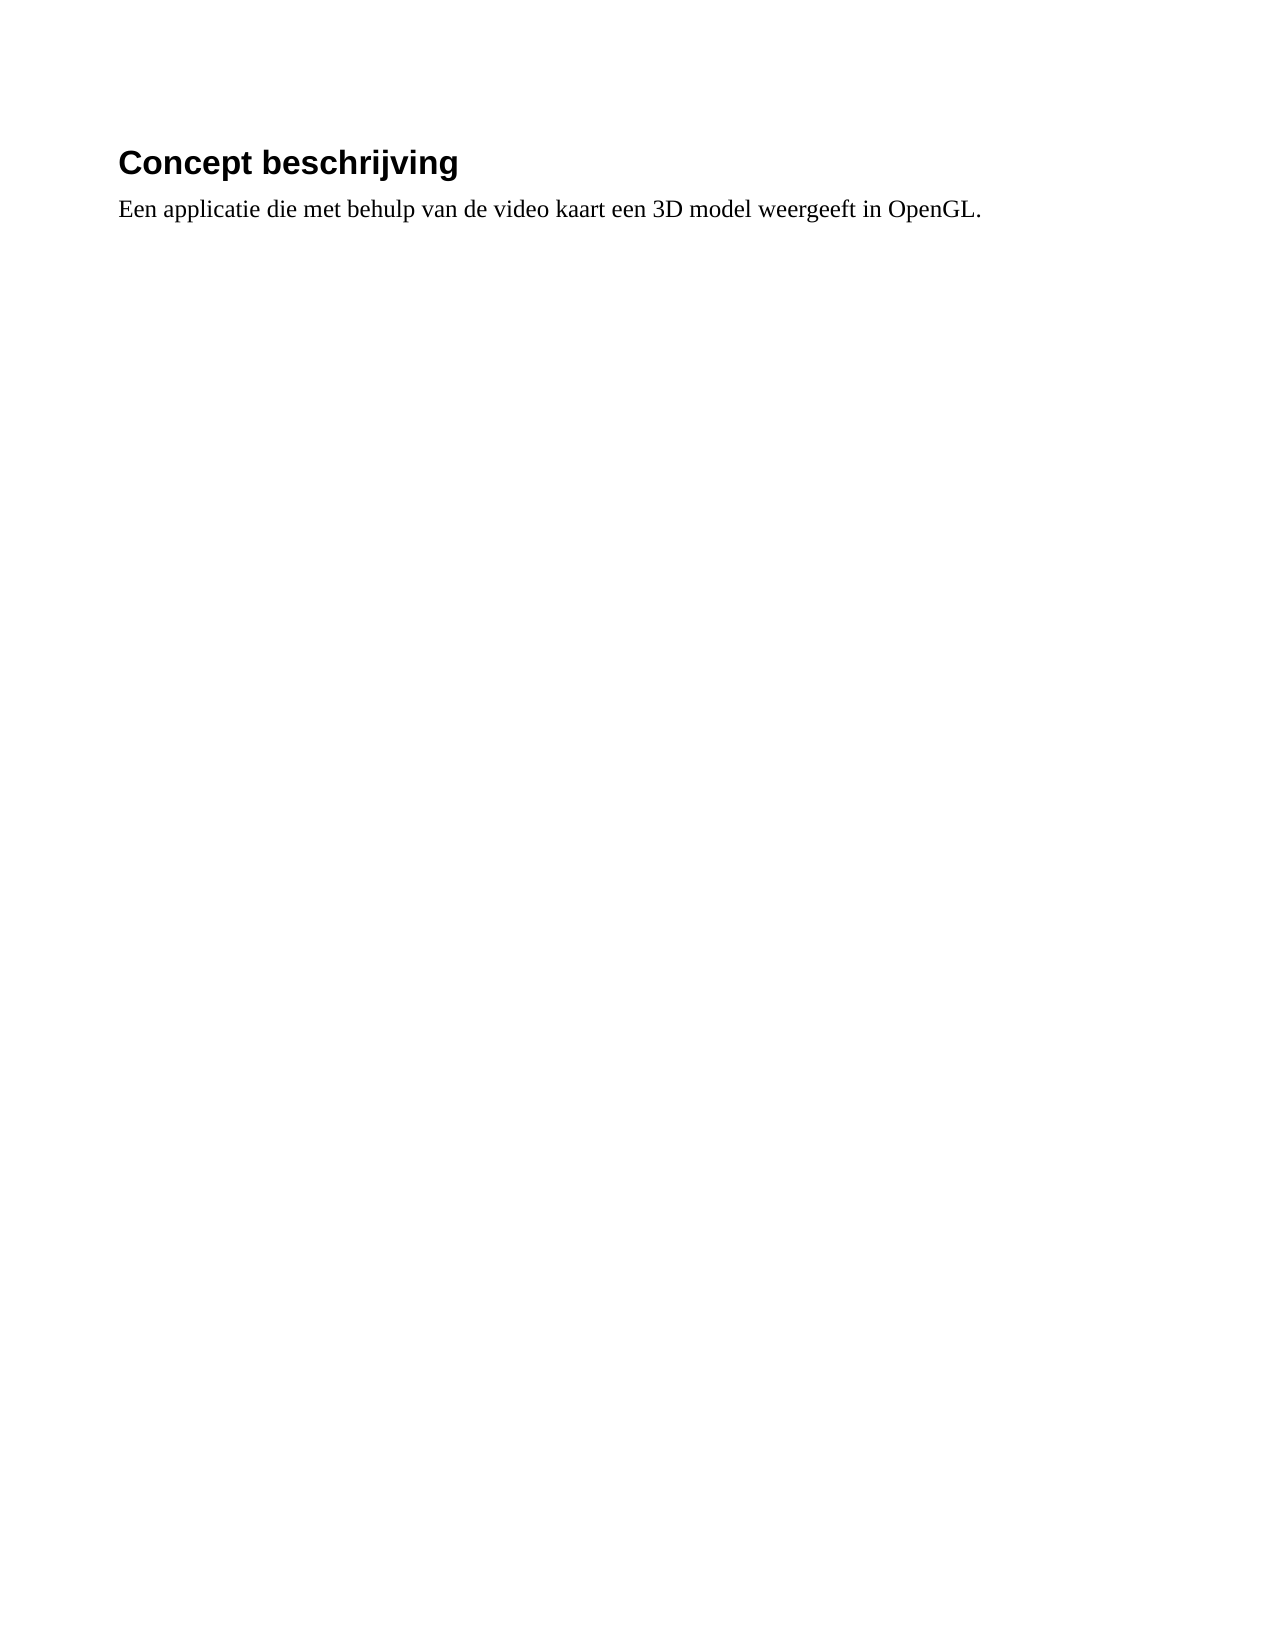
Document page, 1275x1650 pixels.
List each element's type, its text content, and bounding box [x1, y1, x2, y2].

text Een applicatie die met behulp van de video kaart een 3D model weergeeft in OpenGL. [118, 194, 1157, 223]
subtitle Concept beschrijving [118, 143, 1157, 182]
